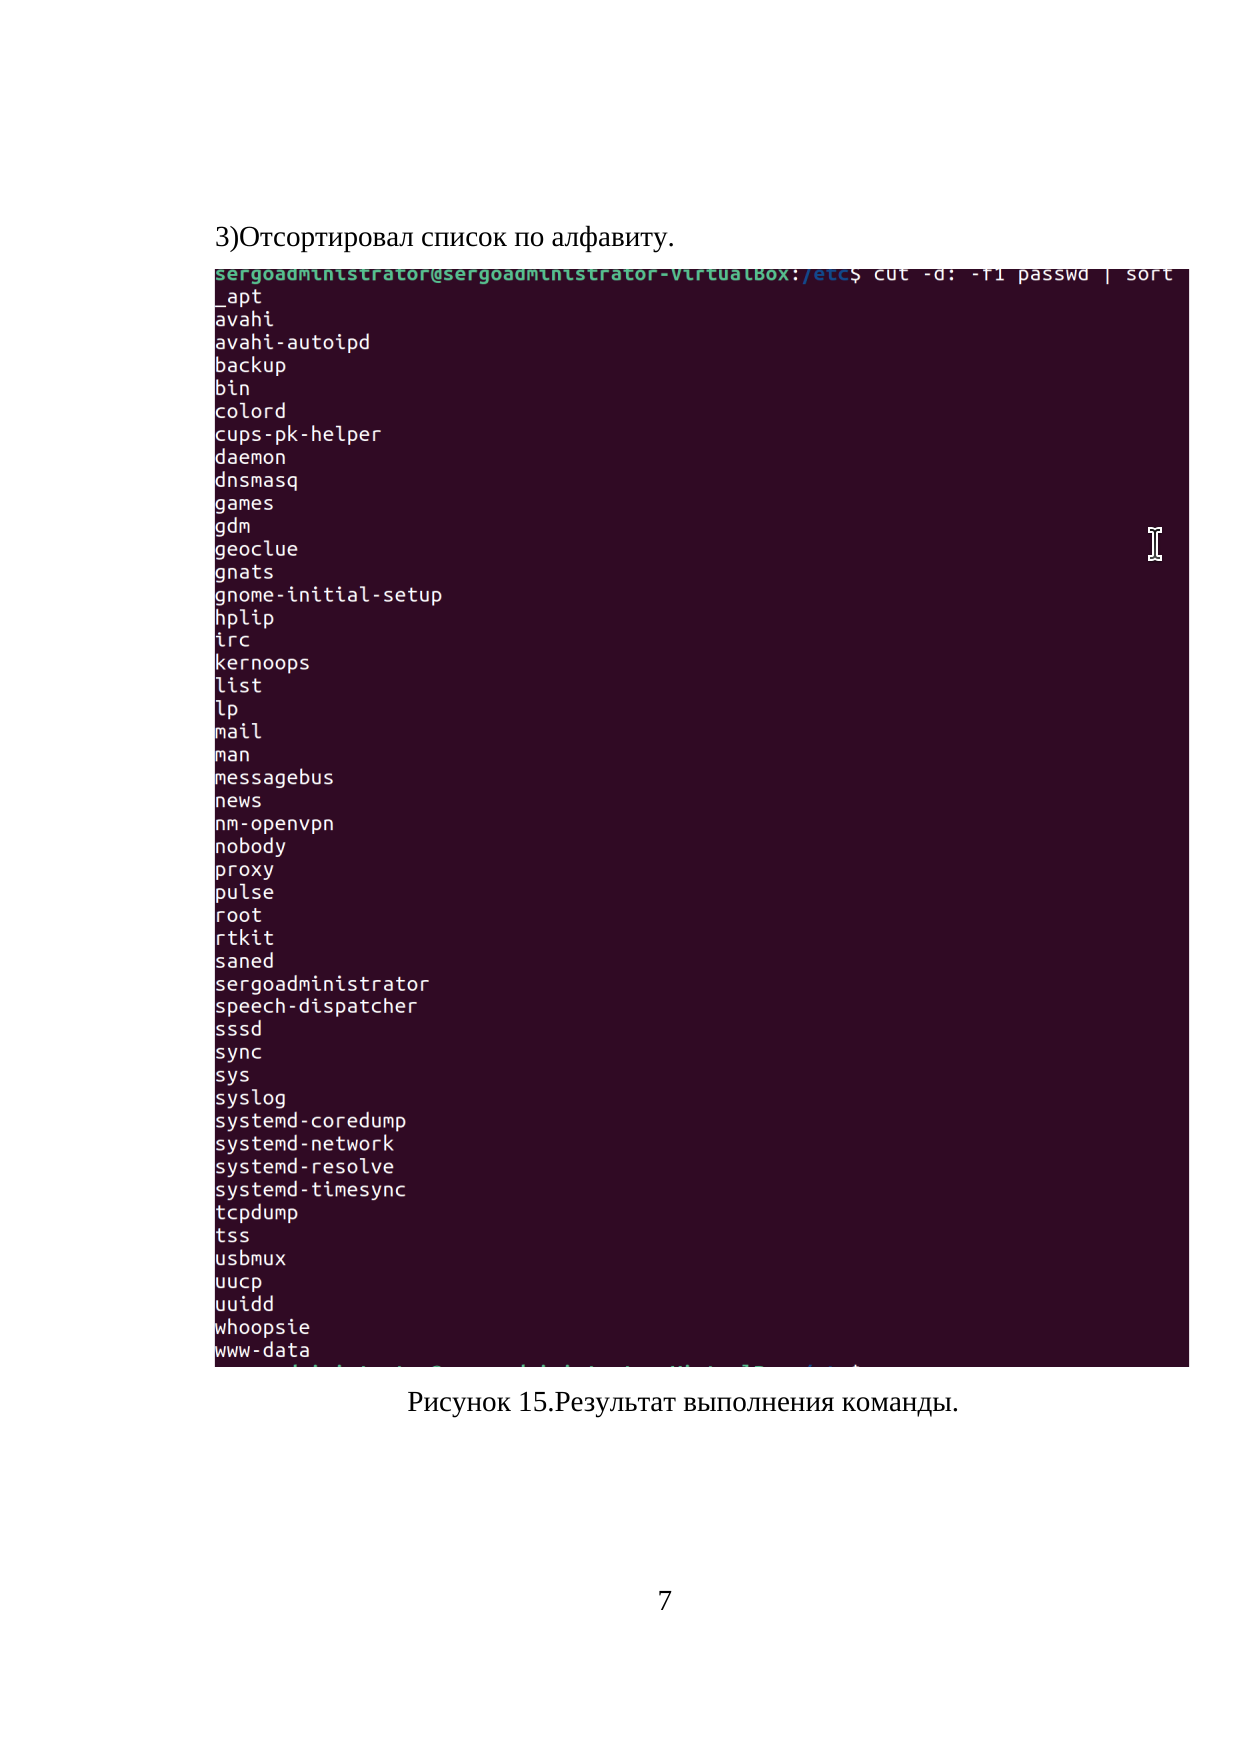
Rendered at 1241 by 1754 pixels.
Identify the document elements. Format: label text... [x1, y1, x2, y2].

picture [214, 269, 1190, 1367]
text 3)Отсортировал список по алфавиту. [215, 219, 1152, 252]
text Рисунок 15.Результат выполнения команды. [215, 1384, 1152, 1417]
